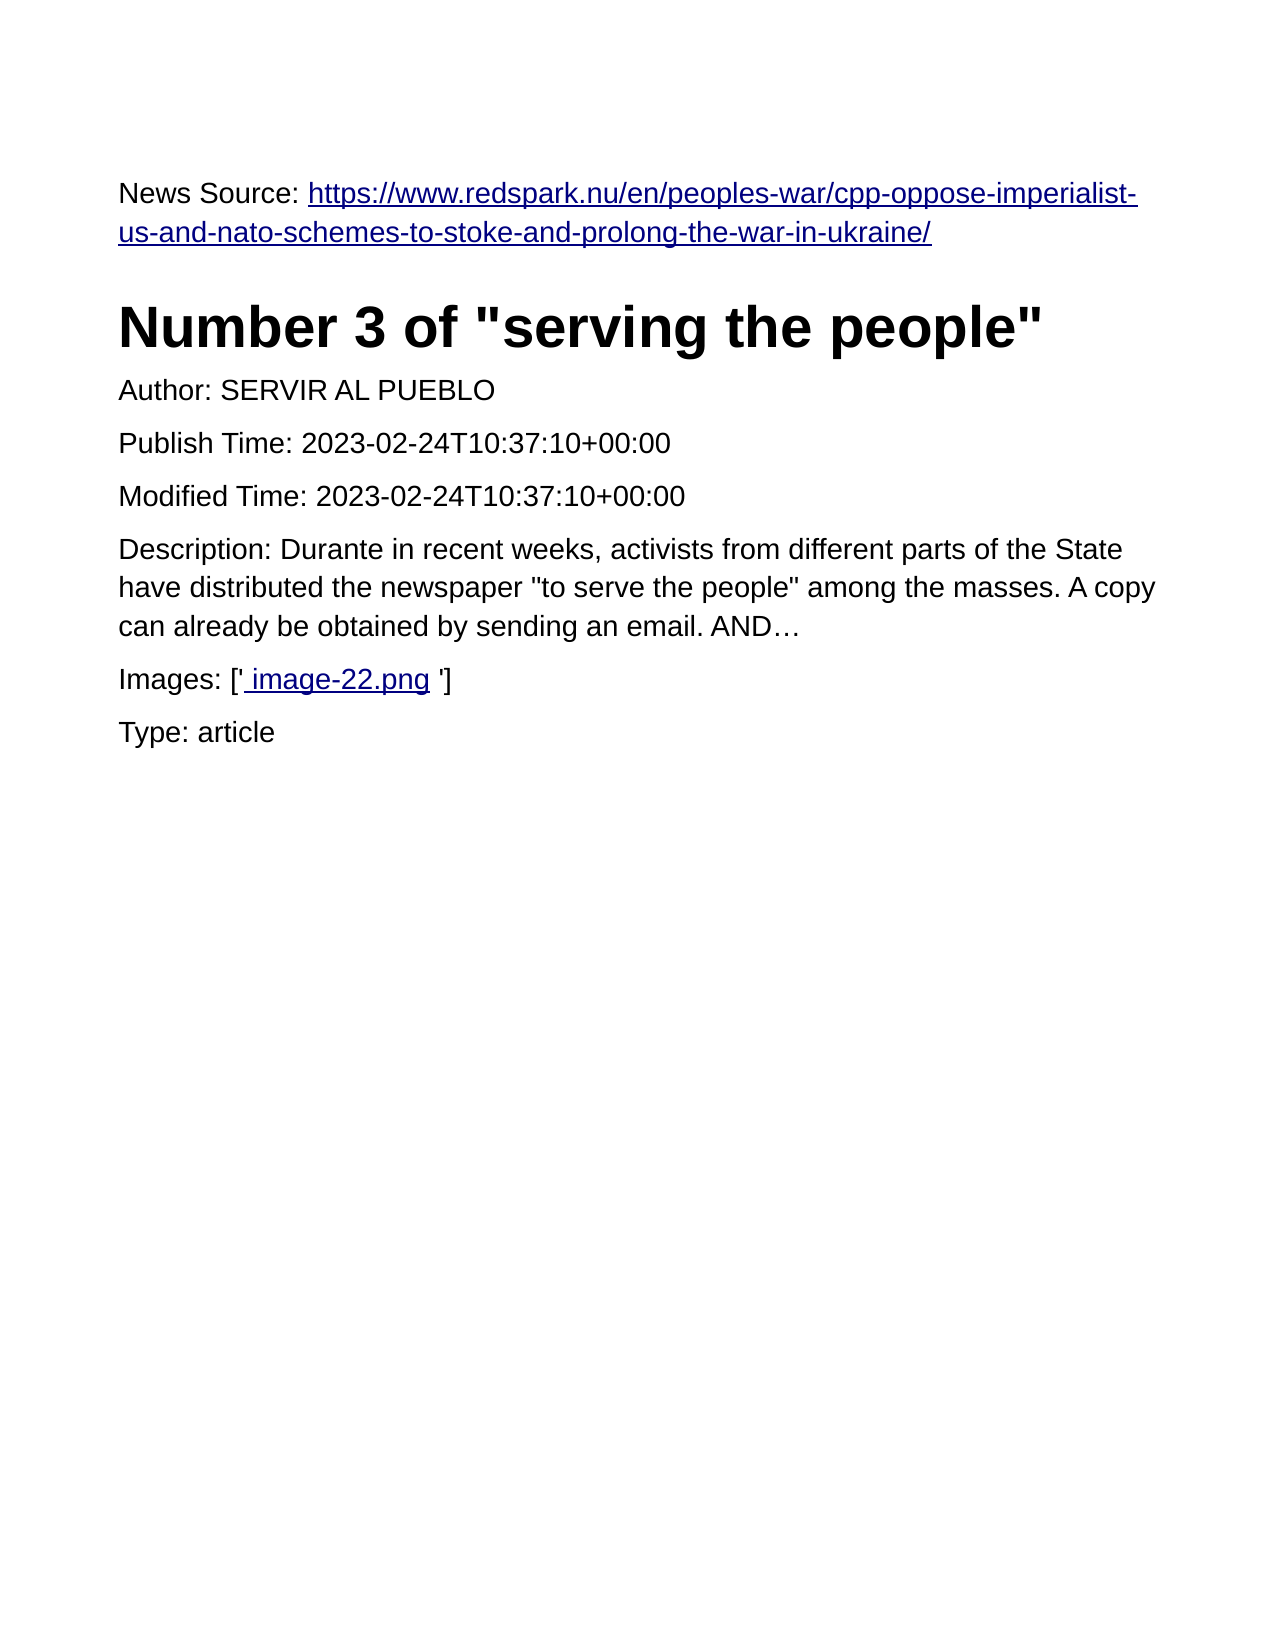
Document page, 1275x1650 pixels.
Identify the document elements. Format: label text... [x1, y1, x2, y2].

text Description: Durante in recent weeks, activists from different parts of the State have distributed the newspaper "to serve the people" among the masses. A copy can already be obtained by sending an email. AND… [118, 532, 1157, 643]
text News Source: https://www.redspark.nu/en/peoples-war/cpp-oppose-imperialist-us-and-nato-schemes-to-stoke-and-prolong-the-war-in-ukraine/ [118, 176, 1157, 248]
text Type: article [118, 715, 1157, 749]
subtitle Number 3 of "serving the people" [118, 293, 1157, 360]
text Author: SERVIR AL PUEBLO [118, 373, 1157, 406]
text Modified Time: 2023-02-24T10:37:10+00:00 [118, 479, 1157, 512]
text Source : https://philippinerevolution.nu/statements/oppose-imperialist-us-> and-nato-schemes-to-stoke-and-prolong-the-war-in-ukraine/ [177, 118, 1098, 147]
text Images: [' image-22.png '] [118, 662, 1157, 696]
text Publish Time: 2023-02-24T10:37:10+00:00 [118, 426, 1157, 459]
